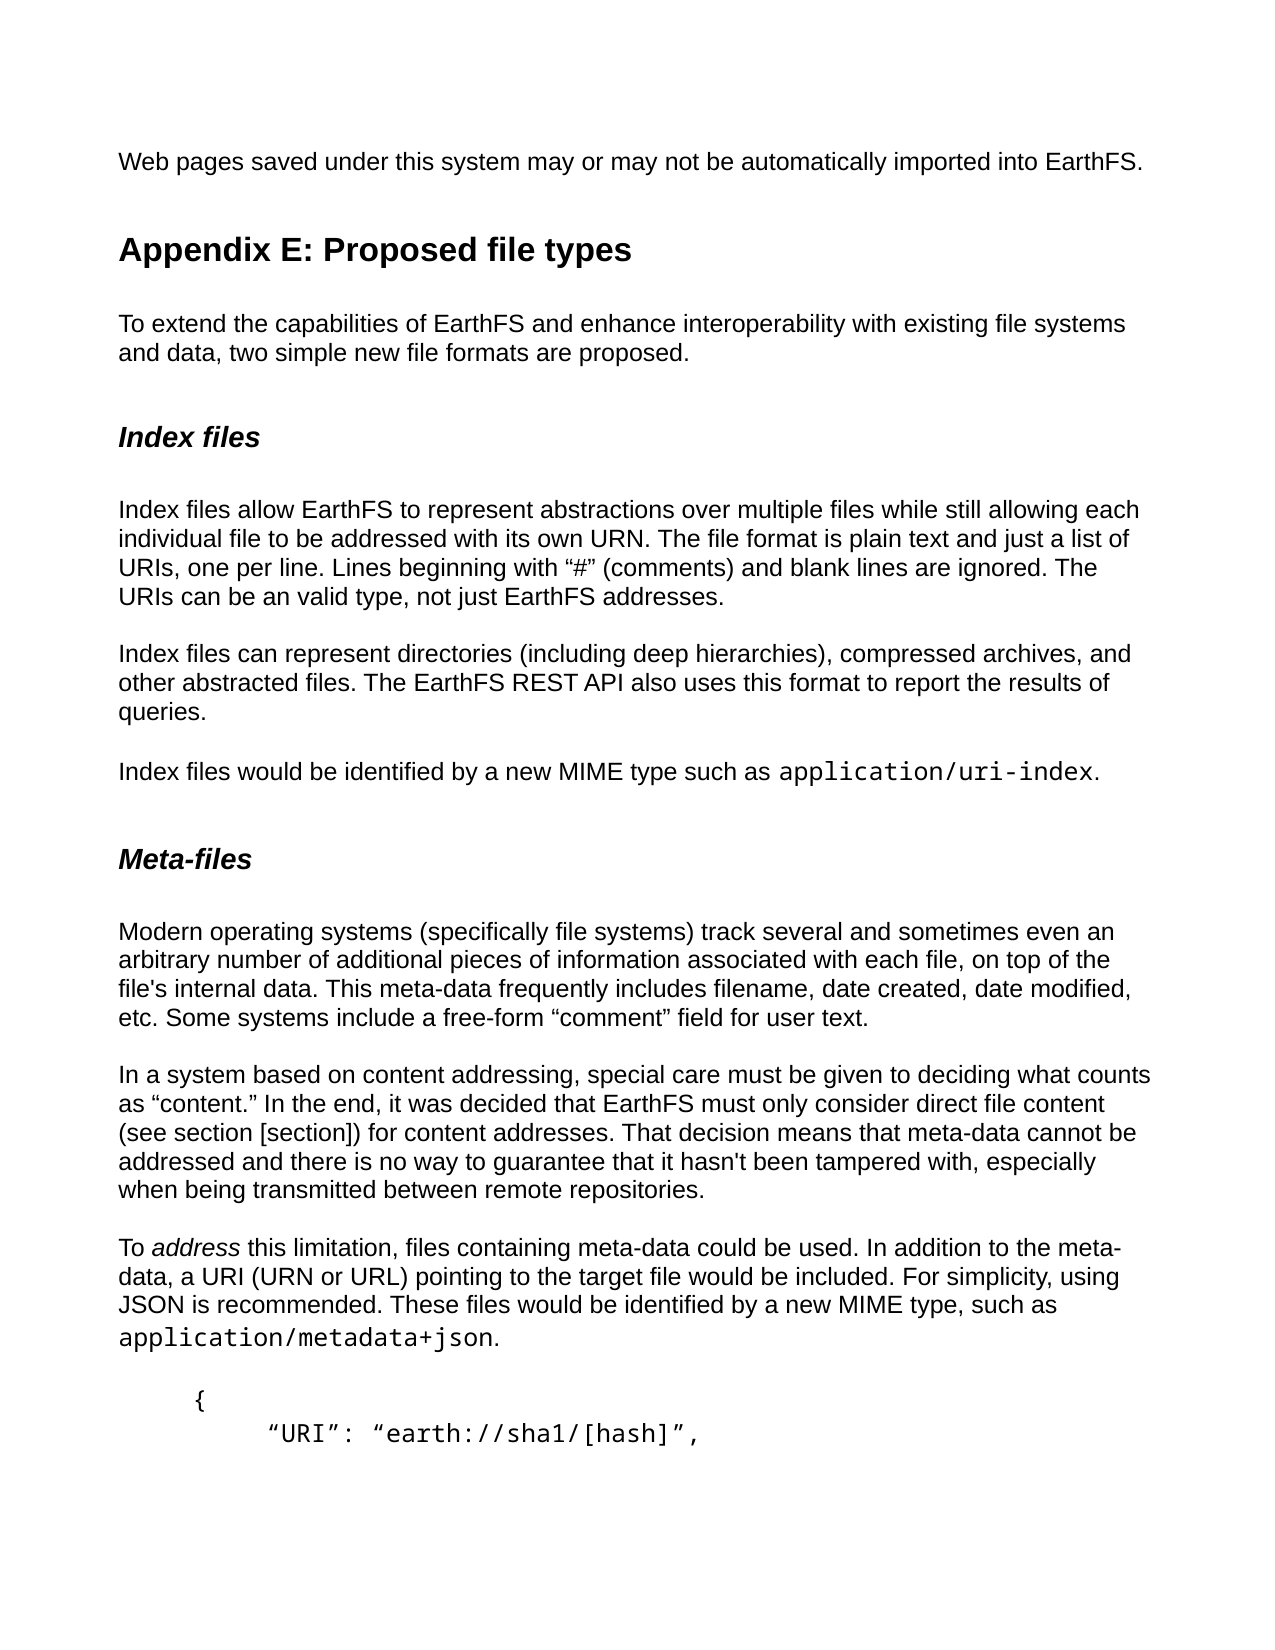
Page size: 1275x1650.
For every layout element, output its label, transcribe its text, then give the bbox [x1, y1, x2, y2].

text Index files can represent directories (including deep hierarchies), compressed archives, and other abstracted files. The EarthFS REST API also uses this format to report the results of queries. [118, 639, 1157, 725]
text To extend the capabilities of EarthFS and enhance interoperability with existing file systems and data, two simple new file formats are proposed. [118, 309, 1157, 367]
subtitle Index files [118, 421, 1157, 454]
text Web pages saved under this system may or may not be automatically imported into EarthFS. [118, 147, 1157, 176]
text “URI”: “earth://sha1/[hash]”, [192, 1416, 1157, 1450]
text To address this limitation, files containing meta-data could be used. In addition to the meta-data, a URI (URN or URL) pointing to the target file would be included. For simplicity, using JSON is recommended. These files would be identified by a new MIME type, such as application/metadata+json. [118, 1233, 1157, 1353]
subtitle Meta-files [118, 842, 1157, 875]
text Modern operating systems (specifically file systems) track several and sometimes even an arbitrary number of additional pieces of information associated with each file, on top of the file's internal data. This meta-data frequently includes filename, date created, date modified, etc. Some systems include a free-form “comment” field for user text. [118, 917, 1157, 1032]
subtitle Appendix E: Proposed file types [118, 229, 1157, 268]
text Index files would be identified by a new MIME type such as application/uri-index. [118, 754, 1157, 788]
text { [192, 1382, 1157, 1416]
text Index files allow EarthFS to represent abstractions over multiple files while still allowing each individual file to be addressed with its own URN. The file format is plain text and just a list of URIs, one per line. Lines beginning with “#” (comments) and blank lines are ignored. The URIs can be an valid type, not just EarthFS addresses. [118, 495, 1157, 610]
text In a system based on content addressing, special care must be given to deciding what counts as “content.” In the end, it was decided that EarthFS must only consider direct file content (see section [section]) for content addresses. That decision means that meta-data cannot be addressed and there is no way to guarantee that it hasn't been tampered with, especially when being transmitted between remote repositories. [118, 1060, 1157, 1204]
